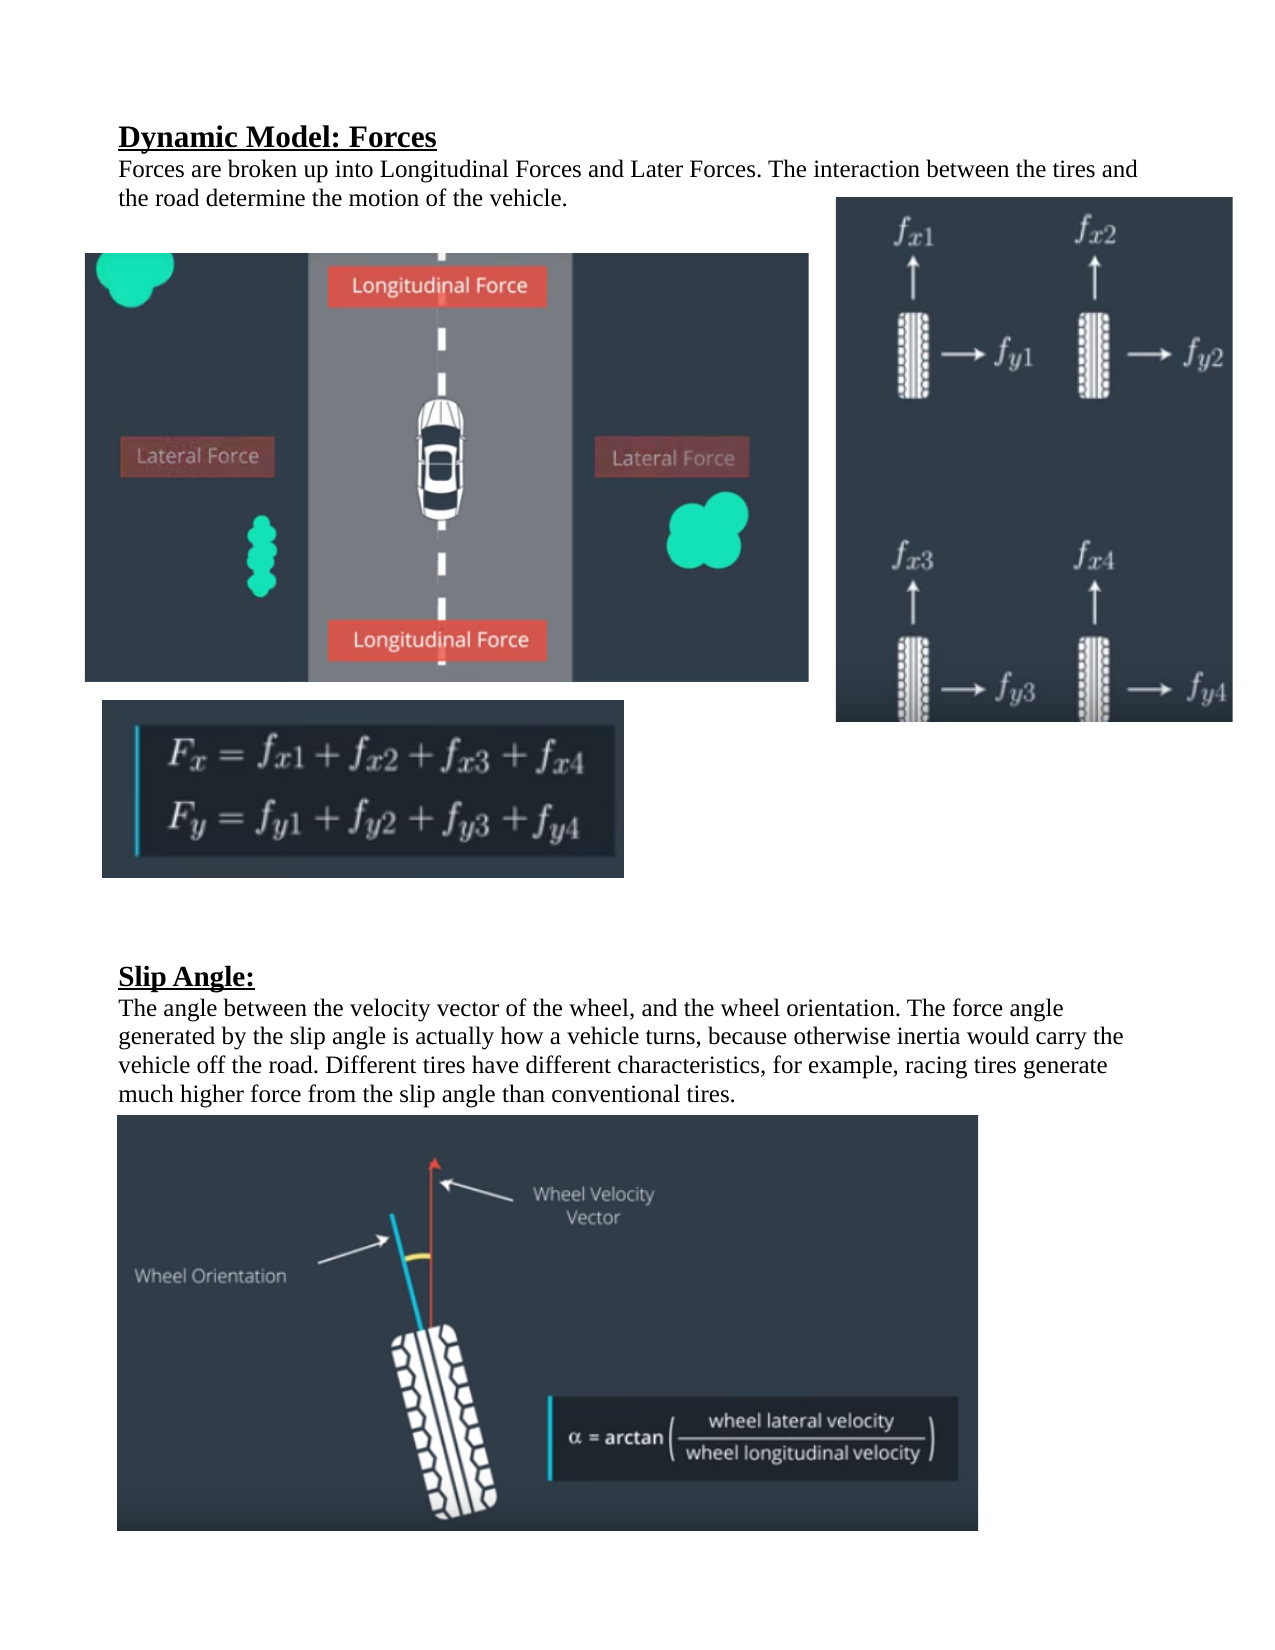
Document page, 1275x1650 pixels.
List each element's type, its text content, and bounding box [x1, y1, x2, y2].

picture [835, 197, 1233, 722]
picture [117, 1115, 979, 1531]
text The angle between the velocity vector of the wheel, and the wheel orientation. The force angle generated by the slip angle is actually how a vehicle turns, because otherwise inertia would carry the vehicle off the road. Different tires have different characteristics, for example, racing tires generate much higher force from the slip angle than conventional tires. [118, 993, 1157, 1108]
picture [102, 700, 624, 878]
text Forces are broken up into Longitudinal Forces and Later Forces. The interaction between the tires and the road determine the motion of the vehicle. [118, 154, 1157, 212]
picture [84, 253, 809, 682]
text Dynamic Model: Forces [118, 118, 1157, 154]
text Slip Angle: [118, 959, 1157, 993]
